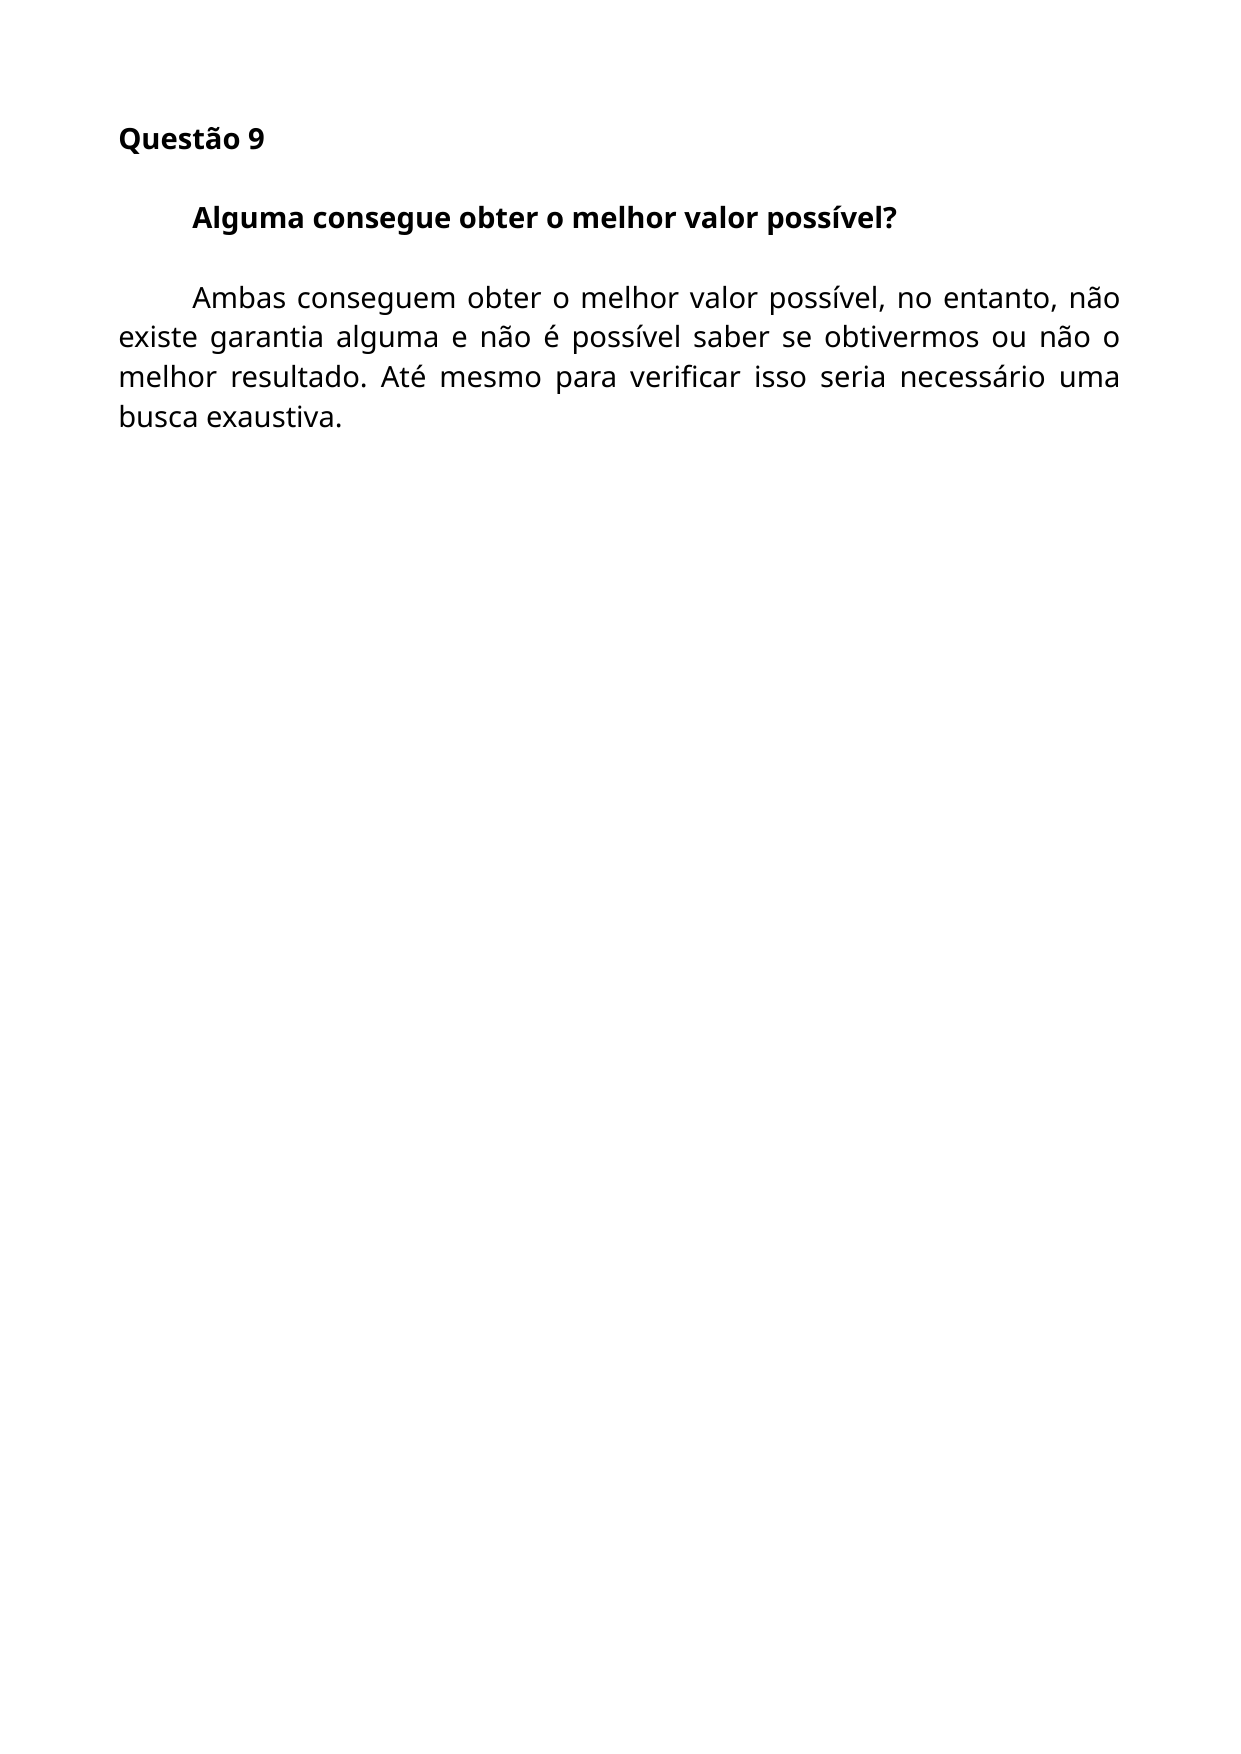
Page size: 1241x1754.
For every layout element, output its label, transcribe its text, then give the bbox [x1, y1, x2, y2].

text Ambas conseguem obter o melhor valor possível, no entanto, não existe garantia alguma e não é possível saber se obtivermos ou não o melhor resultado. Até mesmo para verificar isso seria necessário uma busca exaustiva. [118, 277, 1122, 436]
text Questão 9 [118, 118, 1122, 158]
text Alguma consegue obter o melhor valor possível? [118, 197, 1122, 237]
